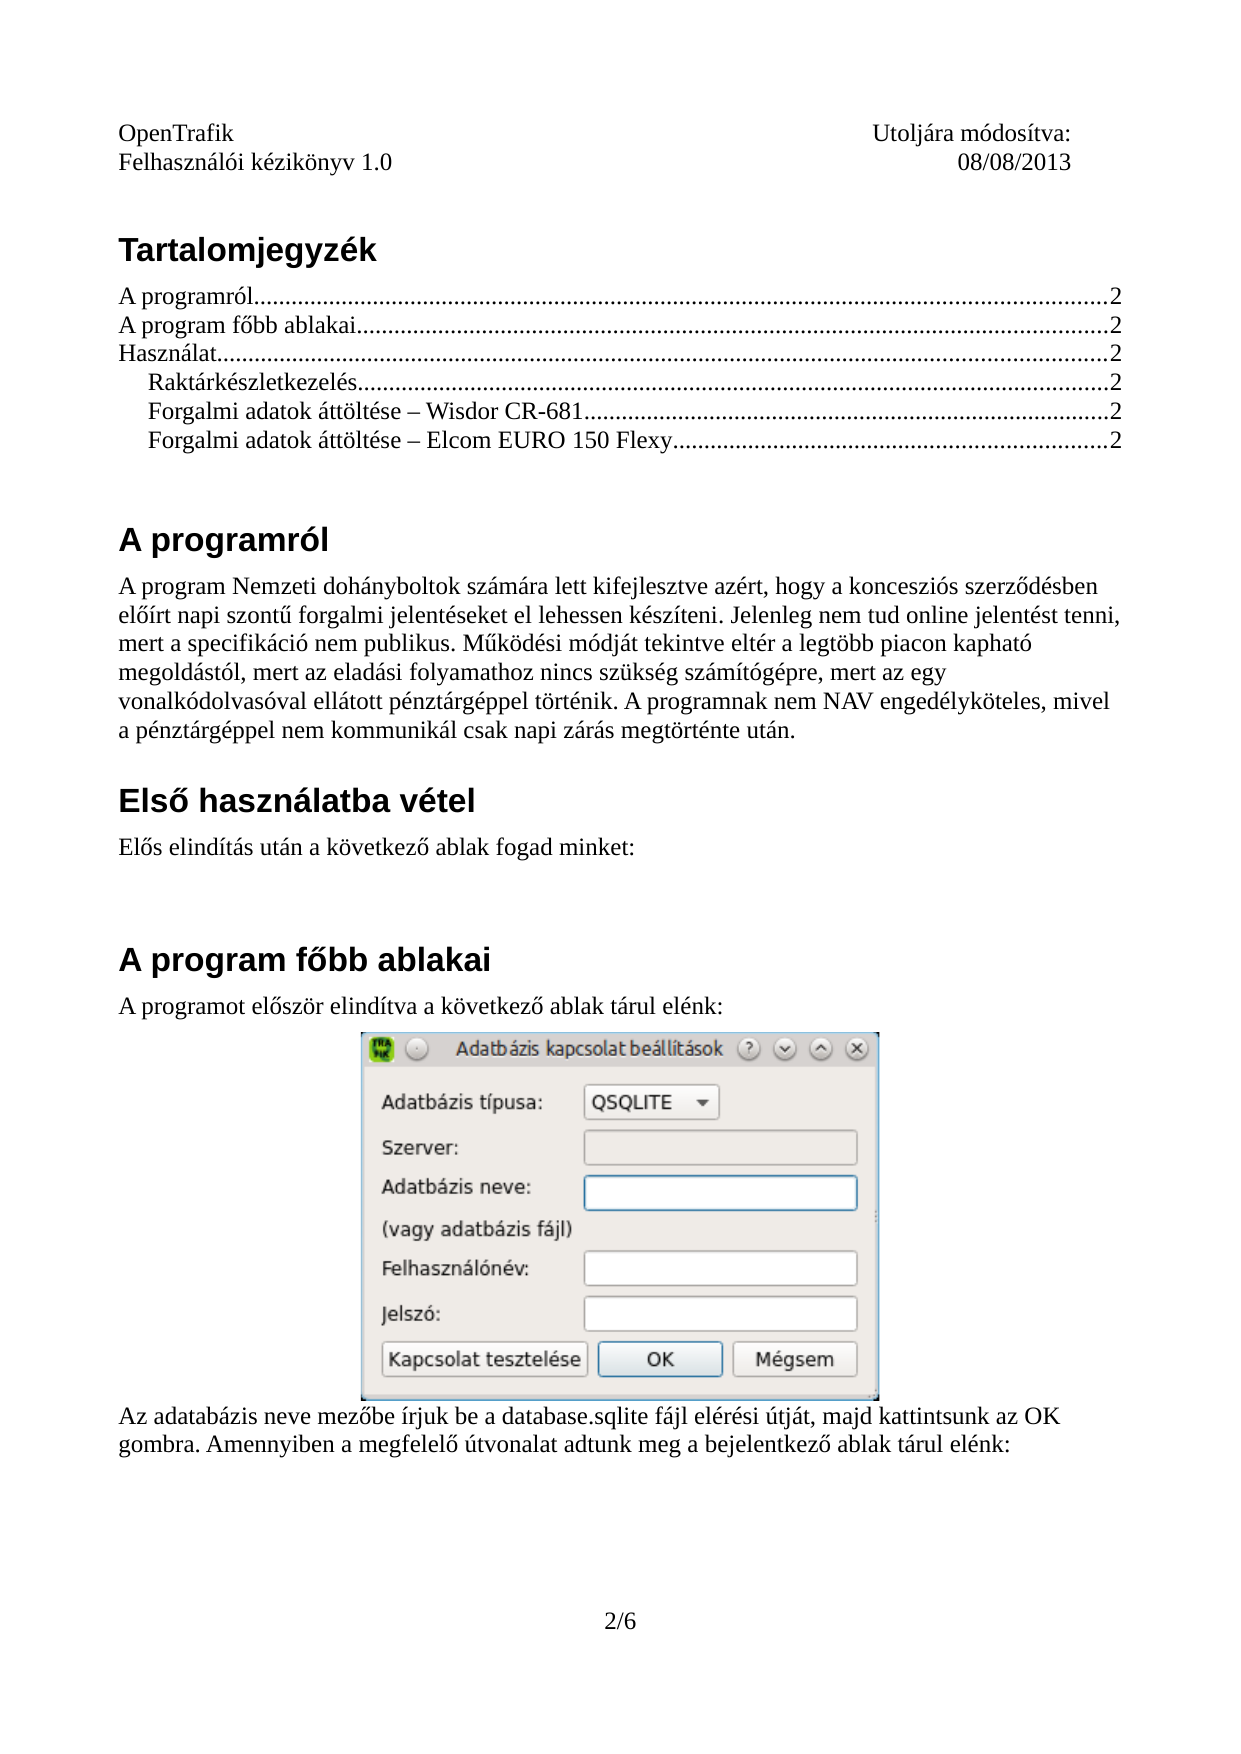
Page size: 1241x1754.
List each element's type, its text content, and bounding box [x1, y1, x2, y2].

text Az adatabázis neve mezőbe írjuk be a database.sqlite fájl elérési útját, majd kattintsunk az OK gombra. Amennyiben a megfelelő útvonalat adtunk meg a bejelentkező ablak tárul elénk: [118, 1032, 1122, 1458]
subtitle Első használatba vétel [118, 781, 1122, 819]
text Forgalmi adatok áttöltése – Wisdor CR-681 2 [148, 396, 1122, 425]
picture [360, 1032, 880, 1401]
subtitle A programról [118, 520, 1122, 558]
text Raktárkészletkezelés 2 [148, 367, 1122, 396]
subtitle Tartalomjegyzék [118, 230, 1122, 268]
text A programot először elindítva a következő ablak tárul elénk: [118, 991, 1122, 1019]
text Elős elindítás után a következő ablak fogad minket: [118, 832, 1122, 861]
text A program Nemzeti dohányboltok számára lett kifejlesztve azért, hogy a koncesziós szerződésben előírt napi szontű forgalmi jelentéseket el lehessen készíteni. Jelenleg nem tud online jelentést tenni, mert a specifikáció nem publikus. Működési módját tekintve eltér a legtöbb piacon kapható megoldástól, mert az eladási folyamathoz nincs szükség számítógépre, mert az egy vonalkódolvasóval ellátott pénztárgéppel történik. A programnak nem NAV engedélyköteles, mivel a pénztárgéppel nem kommunikál csak napi zárás megtörténte után. [118, 571, 1122, 743]
text Forgalmi adatok áttöltése – Elcom EURO 150 Flexy 2 [148, 425, 1122, 453]
subtitle A program főbb ablakai [118, 939, 1122, 978]
text Használat 2 [118, 338, 1122, 367]
text A program főbb ablakai 2 [118, 310, 1122, 338]
text A programról 2 [118, 281, 1122, 310]
